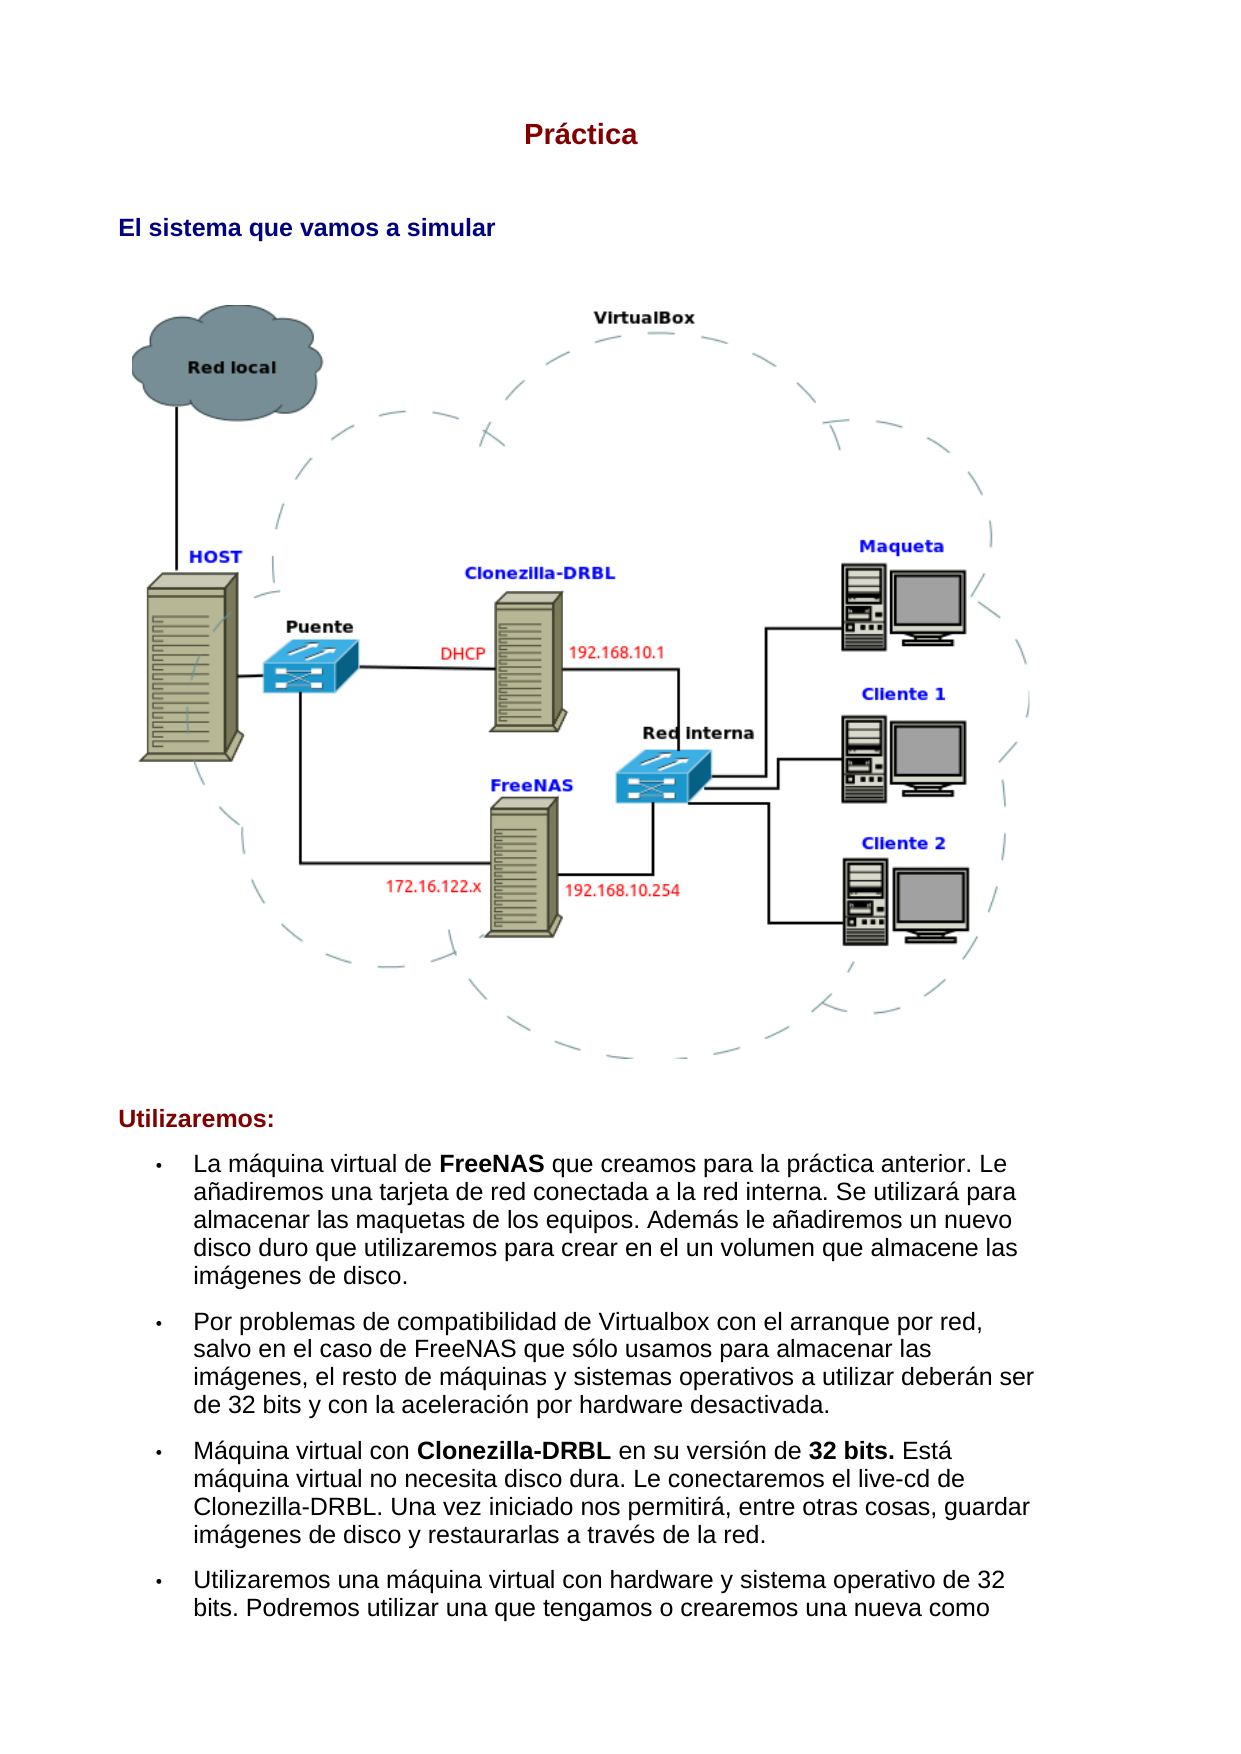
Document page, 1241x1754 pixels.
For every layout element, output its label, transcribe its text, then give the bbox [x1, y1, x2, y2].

list Utilizaremos una máquina virtual con hardware y sistema operativo de 32 bits. Podremos utilizar una que tengamos o crearemos una nueva como [156, 1566, 1043, 1622]
list Por problemas de compatibilidad de Virtualbox con el arranque por red, salvo en el caso de FreeNAS que sólo usamos para almacenar las imágenes, el resto de máquinas y sistemas operativos a utilizar deberán ser de 32 bits y con la aceleración por hardware desactivada. [156, 1307, 1043, 1419]
text Práctica [118, 118, 1043, 151]
list La máquina virtual de FreeNAS que creamos para la práctica anterior. Le añadiremos una tarjeta de red conectada a la red interna. Se utilizará para almacenar las maquetas de los equipos. Además le añadiremos un nuevo disco duro que utilizaremos para crear en el un volumen que almacene las imágenes de disco. [156, 1150, 1043, 1290]
list Máquina virtual con Clonezilla-DRBL en su versión de 32 bits. Está máquina virtual no necesita disco dura. Le conectaremos el live-cd de Clonezilla-DRBL. Una vez iniciado nos permitirá, entre otras cosas, guardar imágenes de disco y restaurarlas a través de la red. [156, 1437, 1043, 1548]
text Utilizaremos: [118, 1104, 1043, 1132]
text El sistema que vamos a simular [118, 214, 1043, 242]
picture [132, 305, 1030, 1059]
